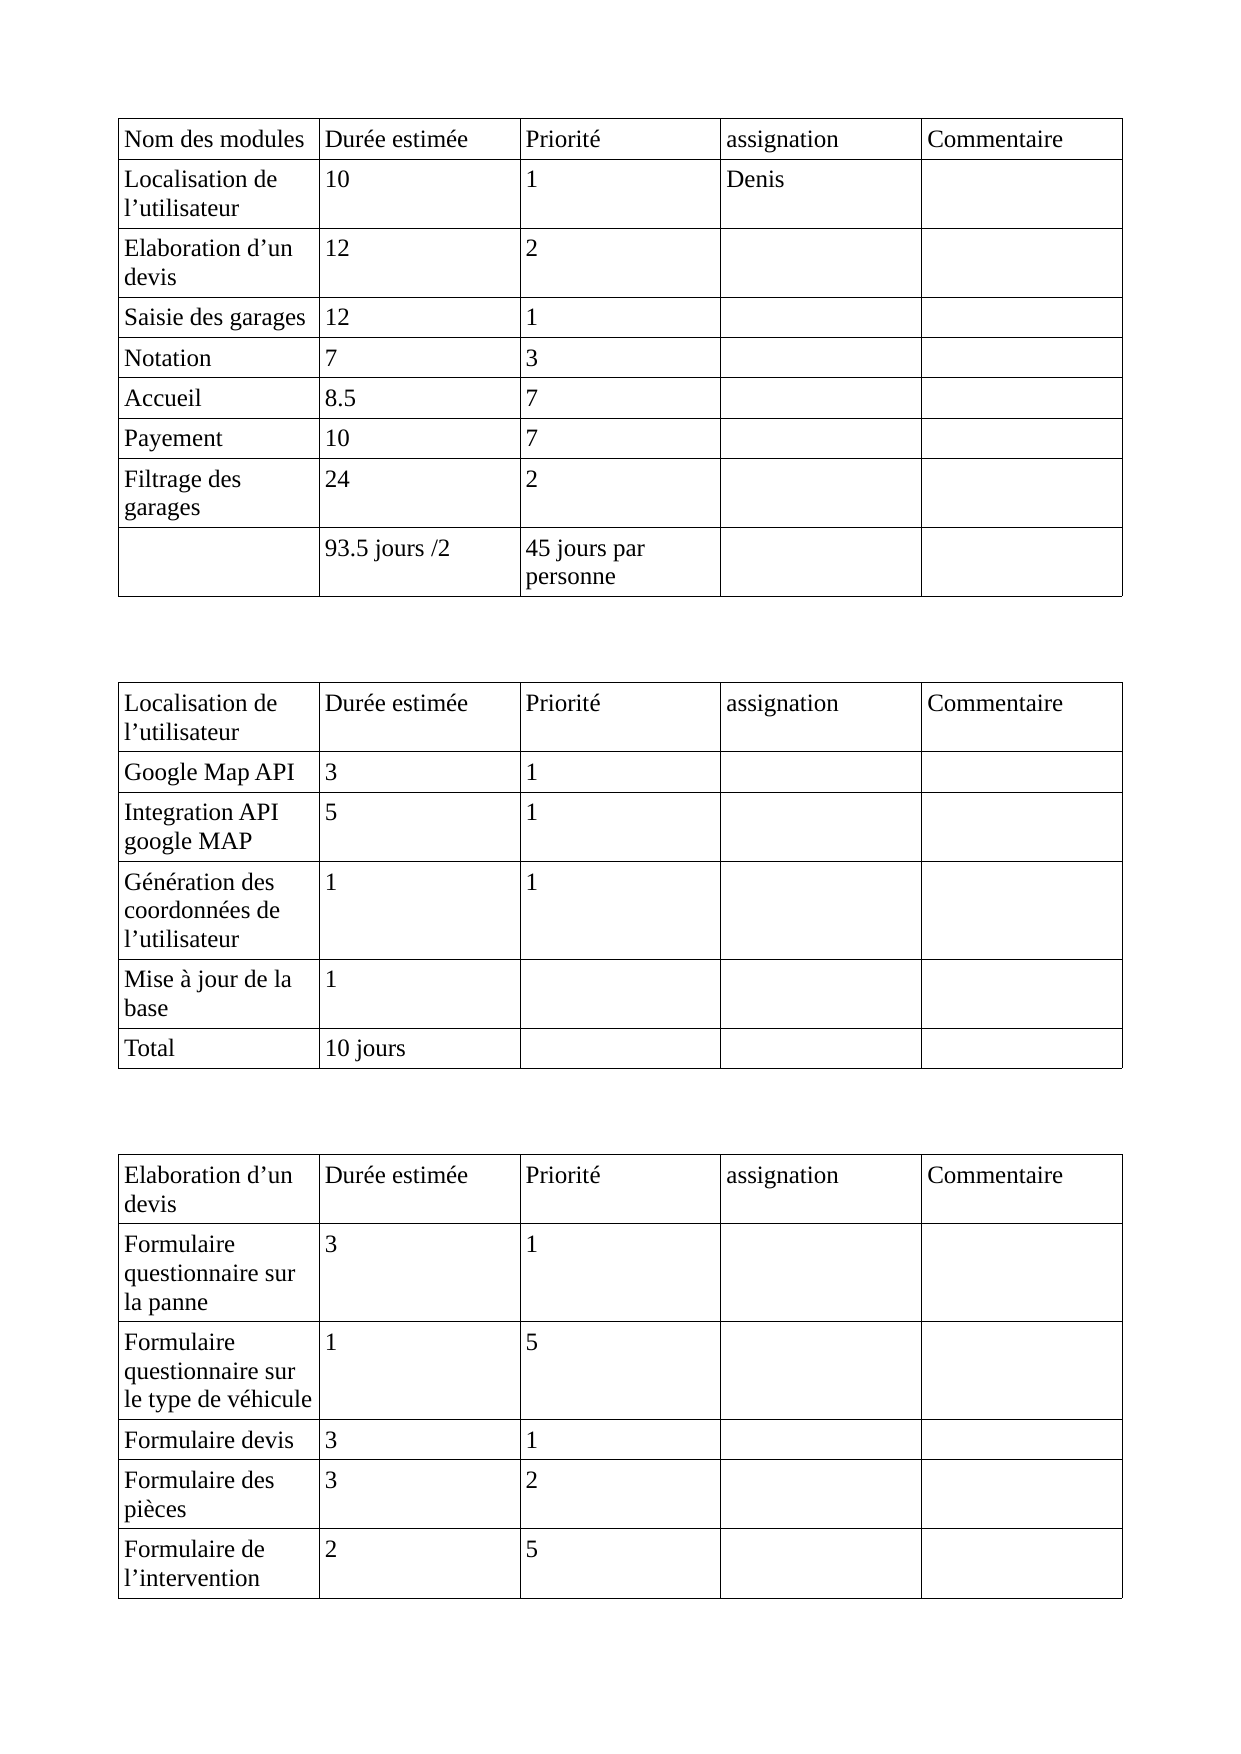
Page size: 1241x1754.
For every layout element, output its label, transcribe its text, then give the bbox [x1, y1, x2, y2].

table_cell 5 [521, 1322, 720, 1419]
table_header assignation [721, 683, 921, 751]
table_cell 3 [320, 1420, 520, 1459]
table_cell [721, 338, 921, 377]
table_cell 5 [521, 1529, 720, 1597]
table_cell 24 [320, 459, 520, 527]
table_cell [119, 528, 319, 596]
table_header Commentaire [922, 683, 1122, 751]
table_cell [922, 160, 1122, 227]
table_cell 1 [320, 862, 520, 958]
table_cell 7 [521, 378, 720, 417]
table_cell Notation [119, 338, 319, 377]
table_cell [721, 752, 921, 792]
table_cell [922, 1529, 1122, 1597]
table_cell 3 [320, 752, 520, 792]
table_header Durée estimée [320, 119, 520, 158]
table_header Commentaire [922, 1155, 1122, 1223]
table_cell 10 [320, 160, 520, 227]
table_header assignation [721, 119, 921, 158]
table_cell 5 [320, 793, 520, 861]
table_cell Denis [721, 160, 921, 227]
table_cell 7 [521, 419, 720, 458]
table_header Priorité [521, 1155, 720, 1223]
table_cell Génération des coordonnées de l’utilisateur [119, 862, 319, 958]
table_cell 3 [320, 1460, 520, 1528]
table_cell 1 [521, 793, 720, 861]
table_cell [721, 1460, 921, 1528]
table_cell 1 [521, 862, 720, 958]
table_cell [721, 862, 921, 958]
table_cell [922, 298, 1122, 337]
table_cell 7 [320, 338, 520, 377]
table_cell 1 [521, 1224, 720, 1321]
table_header Durée estimée [320, 1155, 520, 1223]
table_header Nom des modules [119, 119, 319, 158]
table_cell Localisation de l’utilisateur [119, 160, 319, 227]
table_cell 12 [320, 298, 520, 337]
table_cell [721, 1029, 921, 1068]
table_cell Google Map API [119, 752, 319, 792]
table_cell [521, 960, 720, 1028]
table_cell [922, 459, 1122, 527]
table_cell Formulaire des pièces [119, 1460, 319, 1528]
table_cell [521, 1029, 720, 1068]
table_cell [721, 459, 921, 527]
table_cell [922, 1224, 1122, 1321]
table_cell [721, 960, 921, 1028]
table_cell 3 [320, 1224, 520, 1321]
table_cell [922, 1460, 1122, 1528]
table_header Commentaire [922, 119, 1122, 158]
table_cell 2 [521, 1460, 720, 1528]
table_cell 3 [521, 338, 720, 377]
table_cell 2 [320, 1529, 520, 1597]
table_cell [721, 229, 921, 297]
table_cell 10 [320, 419, 520, 458]
table_cell 2 [521, 459, 720, 527]
table_cell [721, 1224, 921, 1321]
table_cell [721, 1529, 921, 1597]
table_cell [721, 1420, 921, 1459]
table_cell [922, 960, 1122, 1028]
table_header Priorité [521, 119, 720, 158]
table_cell 1 [320, 1322, 520, 1419]
table_cell [721, 378, 921, 417]
table_cell 45 jours par personne [521, 528, 720, 596]
table_cell [922, 528, 1122, 596]
table_cell 10 jours [320, 1029, 520, 1068]
table_cell 1 [521, 1420, 720, 1459]
table_cell Formulaire devis [119, 1420, 319, 1459]
table_cell [721, 1322, 921, 1419]
table_cell [922, 338, 1122, 377]
table_cell Formulaire de l’intervention [119, 1529, 319, 1597]
table_header Durée estimée [320, 683, 520, 751]
table_cell 1 [320, 960, 520, 1028]
table_header Elaboration d’un devis [119, 1155, 319, 1223]
table_cell [922, 419, 1122, 458]
table_cell [922, 1029, 1122, 1068]
table_cell Mise à jour de la base [119, 960, 319, 1028]
table_cell 93.5 jours /2 [320, 528, 520, 596]
table_cell [922, 1420, 1122, 1459]
table_cell [721, 419, 921, 458]
table_cell [922, 229, 1122, 297]
table_cell Elaboration d’un devis [119, 229, 319, 297]
table_cell 2 [521, 229, 720, 297]
table_cell Saisie des garages [119, 298, 319, 337]
table_cell Integration API google MAP [119, 793, 319, 861]
table_cell [922, 862, 1122, 958]
table_cell 1 [521, 752, 720, 792]
table_cell [922, 378, 1122, 417]
table_header Priorité [521, 683, 720, 751]
table_cell Payement [119, 419, 319, 458]
table_cell Formulaire questionnaire sur la panne [119, 1224, 319, 1321]
table_header Localisation de l’utilisateur [119, 683, 319, 751]
table_cell [721, 298, 921, 337]
table_cell 1 [521, 298, 720, 337]
table_cell [721, 528, 921, 596]
table_cell Formulaire questionnaire sur le type de véhicule [119, 1322, 319, 1419]
table_cell [721, 793, 921, 861]
table_cell [922, 1322, 1122, 1419]
table_cell 8.5 [320, 378, 520, 417]
table_cell Filtrage des garages [119, 459, 319, 527]
table_cell Accueil [119, 378, 319, 417]
table_cell Total [119, 1029, 319, 1068]
table_cell 1 [521, 160, 720, 227]
table_cell 12 [320, 229, 520, 297]
table_header assignation [721, 1155, 921, 1223]
table_cell [922, 752, 1122, 792]
table_cell [922, 793, 1122, 861]
